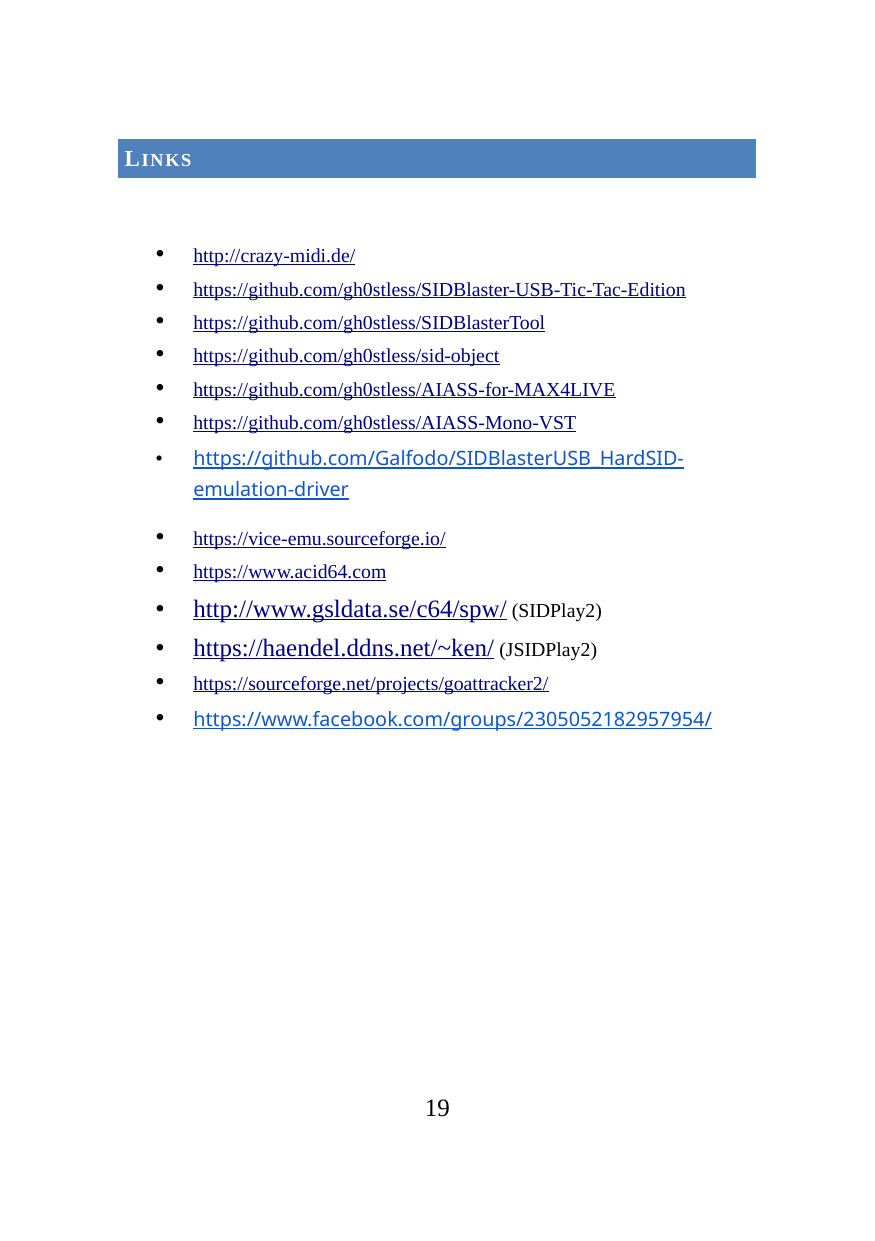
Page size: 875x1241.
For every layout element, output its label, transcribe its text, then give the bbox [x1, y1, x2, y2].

list https://github.com/gh0stless/AIASS-Mono-VST [156, 411, 756, 435]
list https://github.com/gh0stless/AIASS-for-MAX4LIVE [156, 378, 756, 401]
list http://www.gsldata.se/c64/spw/ (SIDPlay2) [156, 594, 756, 622]
list https://github.com/gh0stless/sid-object [156, 344, 756, 368]
list https://github.com/gh0stless/SIDBlasterTool [156, 311, 756, 335]
list https://github.com/Galfodo/SIDBlasterUSB_HardSID-emulation-driver [156, 444, 756, 502]
list https://www.facebook.com/groups/2305052182957954/ [156, 705, 756, 732]
list https://vice-emu.sourceforge.io/ [156, 527, 756, 551]
list https://www.acid64.com [156, 560, 756, 584]
list https://sourceforge.net/projects/goattracker2/ [156, 672, 756, 695]
list https://github.com/gh0stless/SIDBlaster-USB-Tic-Tac-Edition [156, 278, 756, 301]
subtitle Links [124, 145, 750, 172]
list https://haendel.ddns.net/~ken/ (JSIDPlay2) [156, 633, 756, 661]
list http://crazy-midi.de/ [156, 244, 756, 268]
